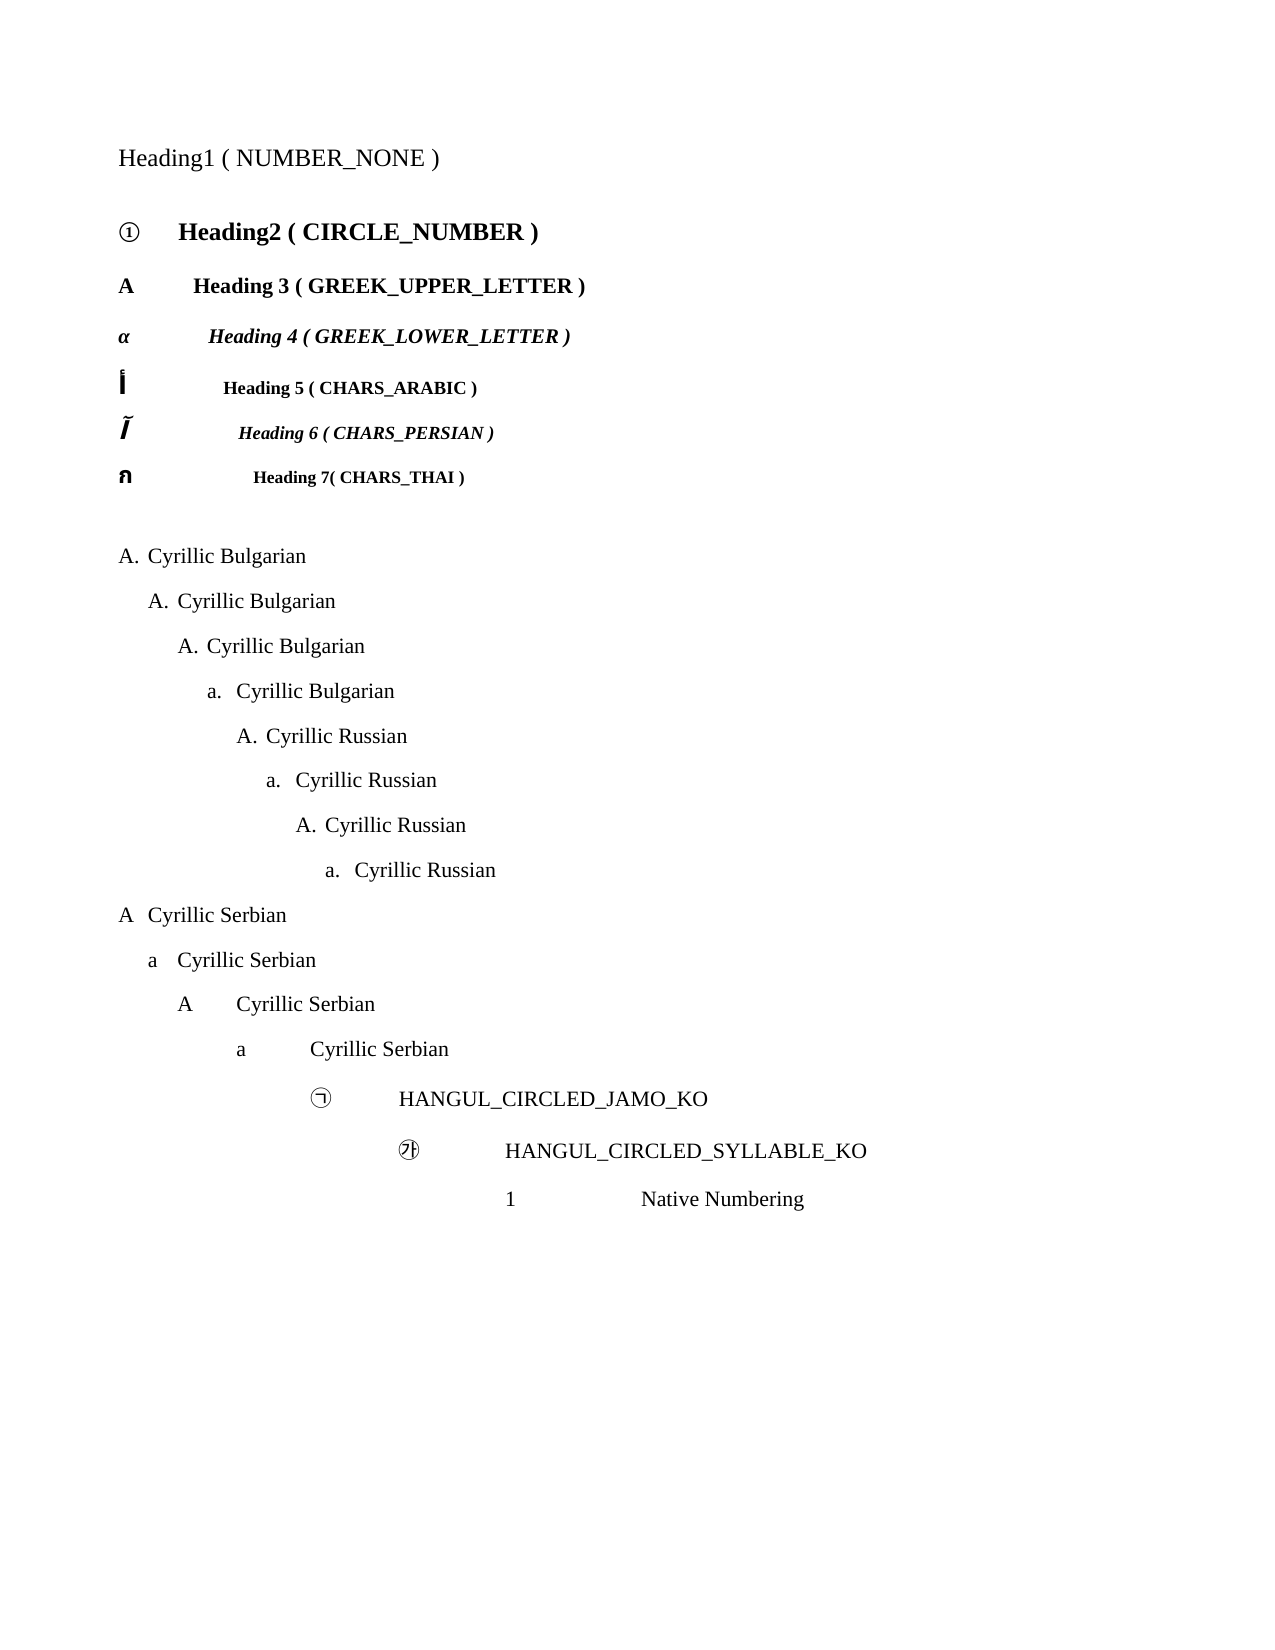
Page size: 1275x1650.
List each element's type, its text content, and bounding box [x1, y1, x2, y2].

list Cyrillic Bulgarian [148, 588, 1157, 613]
list HANGUL_CIRCLED_JAMO_KO [310, 1081, 1157, 1113]
list Native Numbering [505, 1186, 1157, 1211]
subtitle Heading1 ( NUMBER_NONE ) [118, 143, 1157, 172]
list Cyrillic Bulgarian [207, 678, 1157, 703]
subtitle Heading 3 ( GREEK_UPPER_LETTER ) [118, 273, 1157, 299]
list Cyrillic Russian [325, 857, 1157, 882]
list Cyrillic Serbian [118, 902, 1157, 927]
subtitle Heading 7( CHARS_THAI ) [118, 462, 1157, 492]
list Cyrillic Russian [295, 812, 1157, 837]
list Cyrillic Serbian [177, 991, 1157, 1017]
list Cyrillic Serbian [148, 947, 1157, 972]
list Cyrillic Bulgarian [177, 633, 1157, 658]
list Cyrillic Serbian [236, 1036, 1157, 1061]
subtitle Heading 6 ( CHARS_PERSIAN ) [118, 417, 1157, 449]
list Cyrillic Russian [266, 767, 1157, 793]
list HANGUL_CIRCLED_SYLLABLE_KO [398, 1133, 1157, 1165]
list Cyrillic Bulgarian [118, 543, 1157, 569]
list Cyrillic Russian [236, 723, 1157, 748]
subtitle Heading 4 ( GREEK_LOWER_LETTER ) [118, 324, 1157, 347]
subtitle Heading 5 ( CHARS_ARABIC ) [118, 372, 1157, 405]
subtitle Heading2 ( CIRCLE_NUMBER ) [118, 217, 1157, 246]
